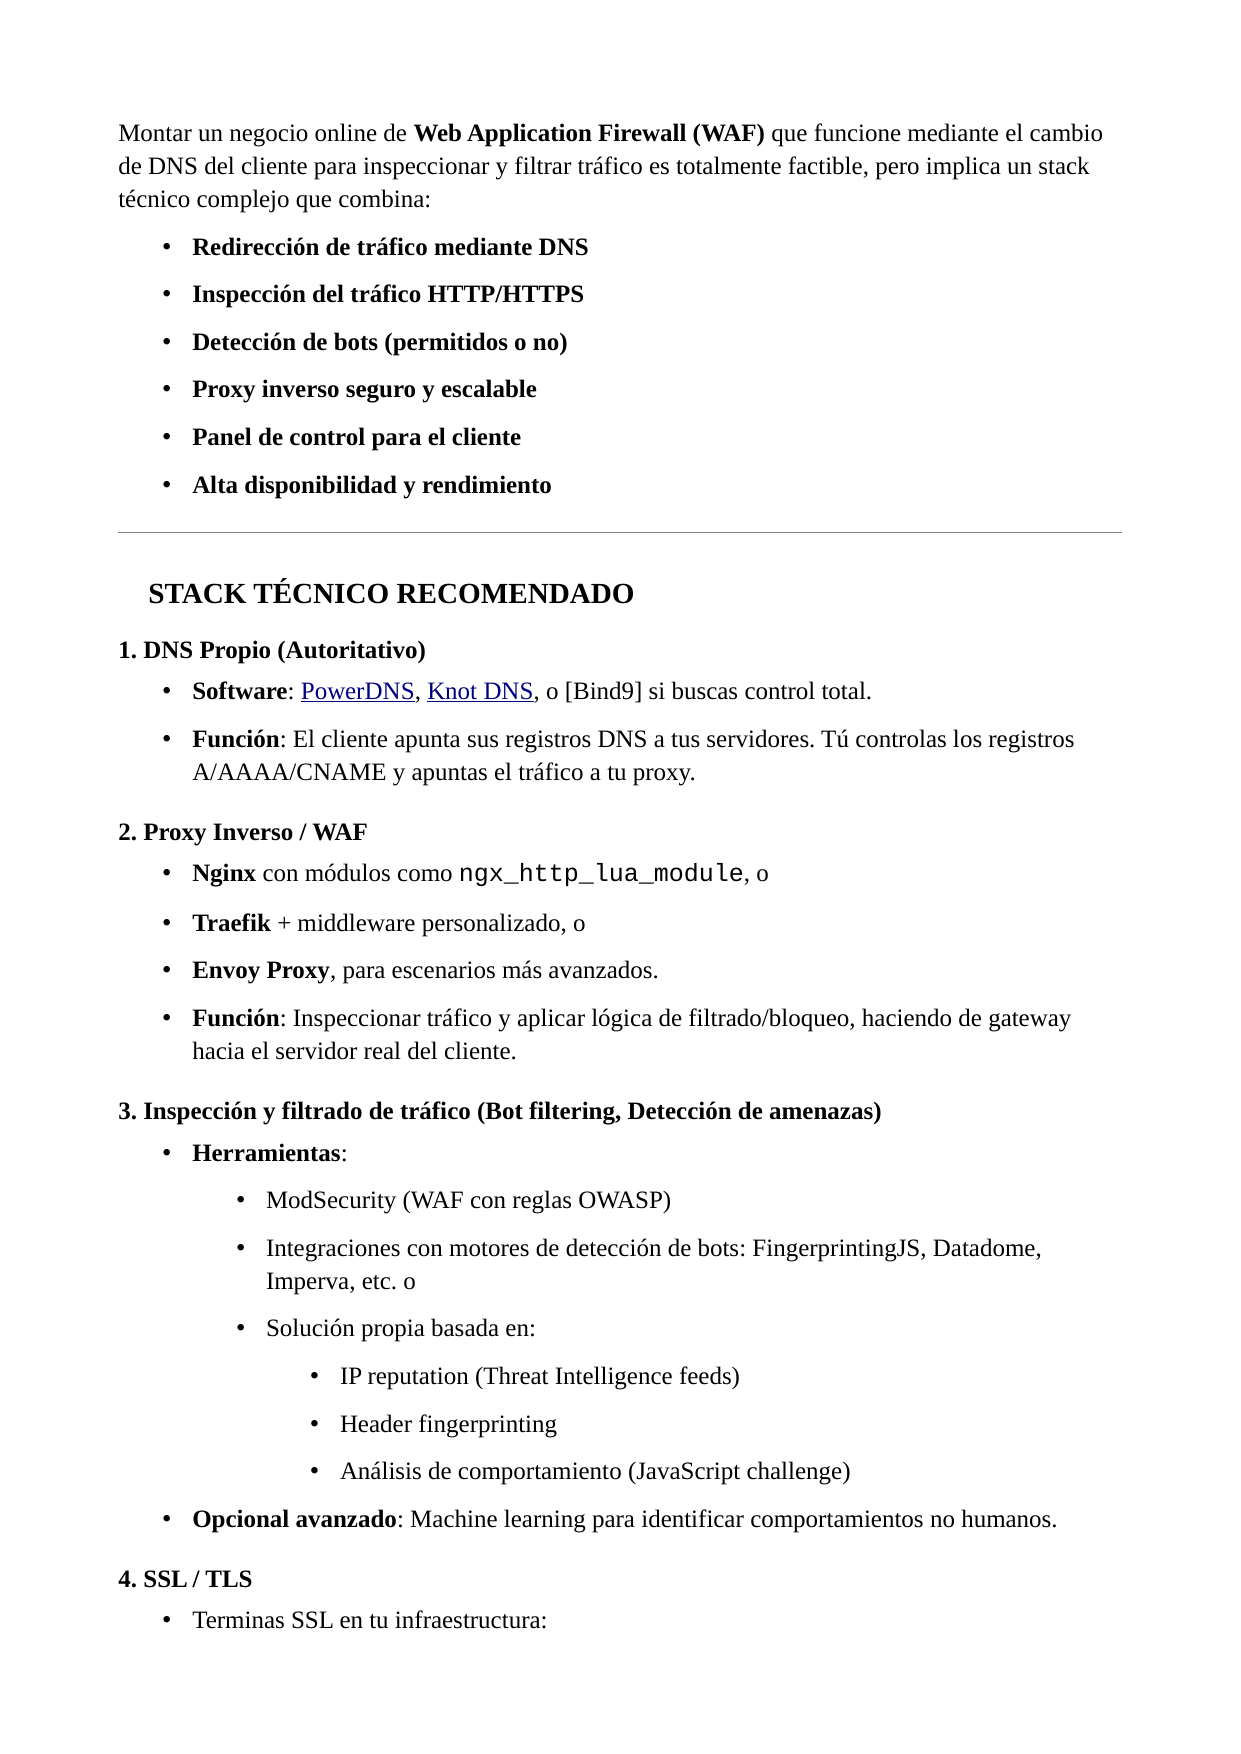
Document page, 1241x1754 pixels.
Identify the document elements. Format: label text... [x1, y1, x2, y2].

list Inspección del tráfico HTTP/HTTPS [162, 279, 1122, 308]
list Análisis de comportamiento (JavaScript challenge) [310, 1456, 1122, 1485]
subtitle 3. Inspección y filtrado de tráfico (Bot filtering, Detección de amenazas) [118, 1096, 1122, 1125]
list Terminas SSL en tu infraestructura: [162, 1605, 1122, 1634]
list Software: PowerDNS, Knot DNS, o [Bind9] si buscas control total. [162, 676, 1122, 705]
list Función: El cliente apunta sus registros DNS a tus servidores. Tú controlas los registros A/AAAA/CNAME y apuntas el tráfico a tu proxy. [162, 724, 1122, 785]
list Header fingerprinting [310, 1409, 1122, 1437]
list Integraciones con motores de detección de bots: FingerprintingJS, Datadome, Imperva, etc. o [236, 1233, 1122, 1294]
list Proxy inverso seguro y escalable [162, 374, 1122, 403]
subtitle 🔧 STACK TÉCNICO RECOMENDADO [118, 576, 1122, 610]
list Nginx con módulos como ngx_http_lua_module, o [162, 858, 1122, 889]
subtitle 2. Proxy Inverso / WAF [118, 817, 1122, 846]
list ModSecurity (WAF con reglas OWASP) [236, 1185, 1122, 1214]
list Detección de bots (permitidos o no) [162, 327, 1122, 356]
list Opcional avanzado: Machine learning para identificar comportamientos no humanos. [162, 1504, 1122, 1533]
subtitle 1. DNS Propio (Autoritativo) [118, 635, 1122, 663]
list Panel de control para el cliente [162, 422, 1122, 451]
list Redirección de tráfico mediante DNS [162, 232, 1122, 261]
list Solución propia basada en: [236, 1313, 1122, 1342]
list Alta disponibilidad y rendimiento [162, 470, 1122, 498]
text Montar un negocio online de Web Application Firewall (WAF) que funcione mediante el cambio de DNS del cliente para inspeccionar y filtrar tráfico es totalmente factible, pero implica un stack técnico complejo que combina: [118, 118, 1122, 213]
list IP reputation (Threat Intelligence feeds) [310, 1361, 1122, 1390]
list Envoy Proxy, para escenarios más avanzados. [162, 956, 1122, 984]
list Función: Inspeccionar tráfico y aplicar lógica de filtrado/bloqueo, haciendo de gateway hacia el servidor real del cliente. [162, 1003, 1122, 1065]
list Herramientas: [162, 1138, 1122, 1166]
subtitle 4. SSL / TLS [118, 1564, 1122, 1593]
list Traefik + middleware personalizado, o [162, 908, 1122, 937]
